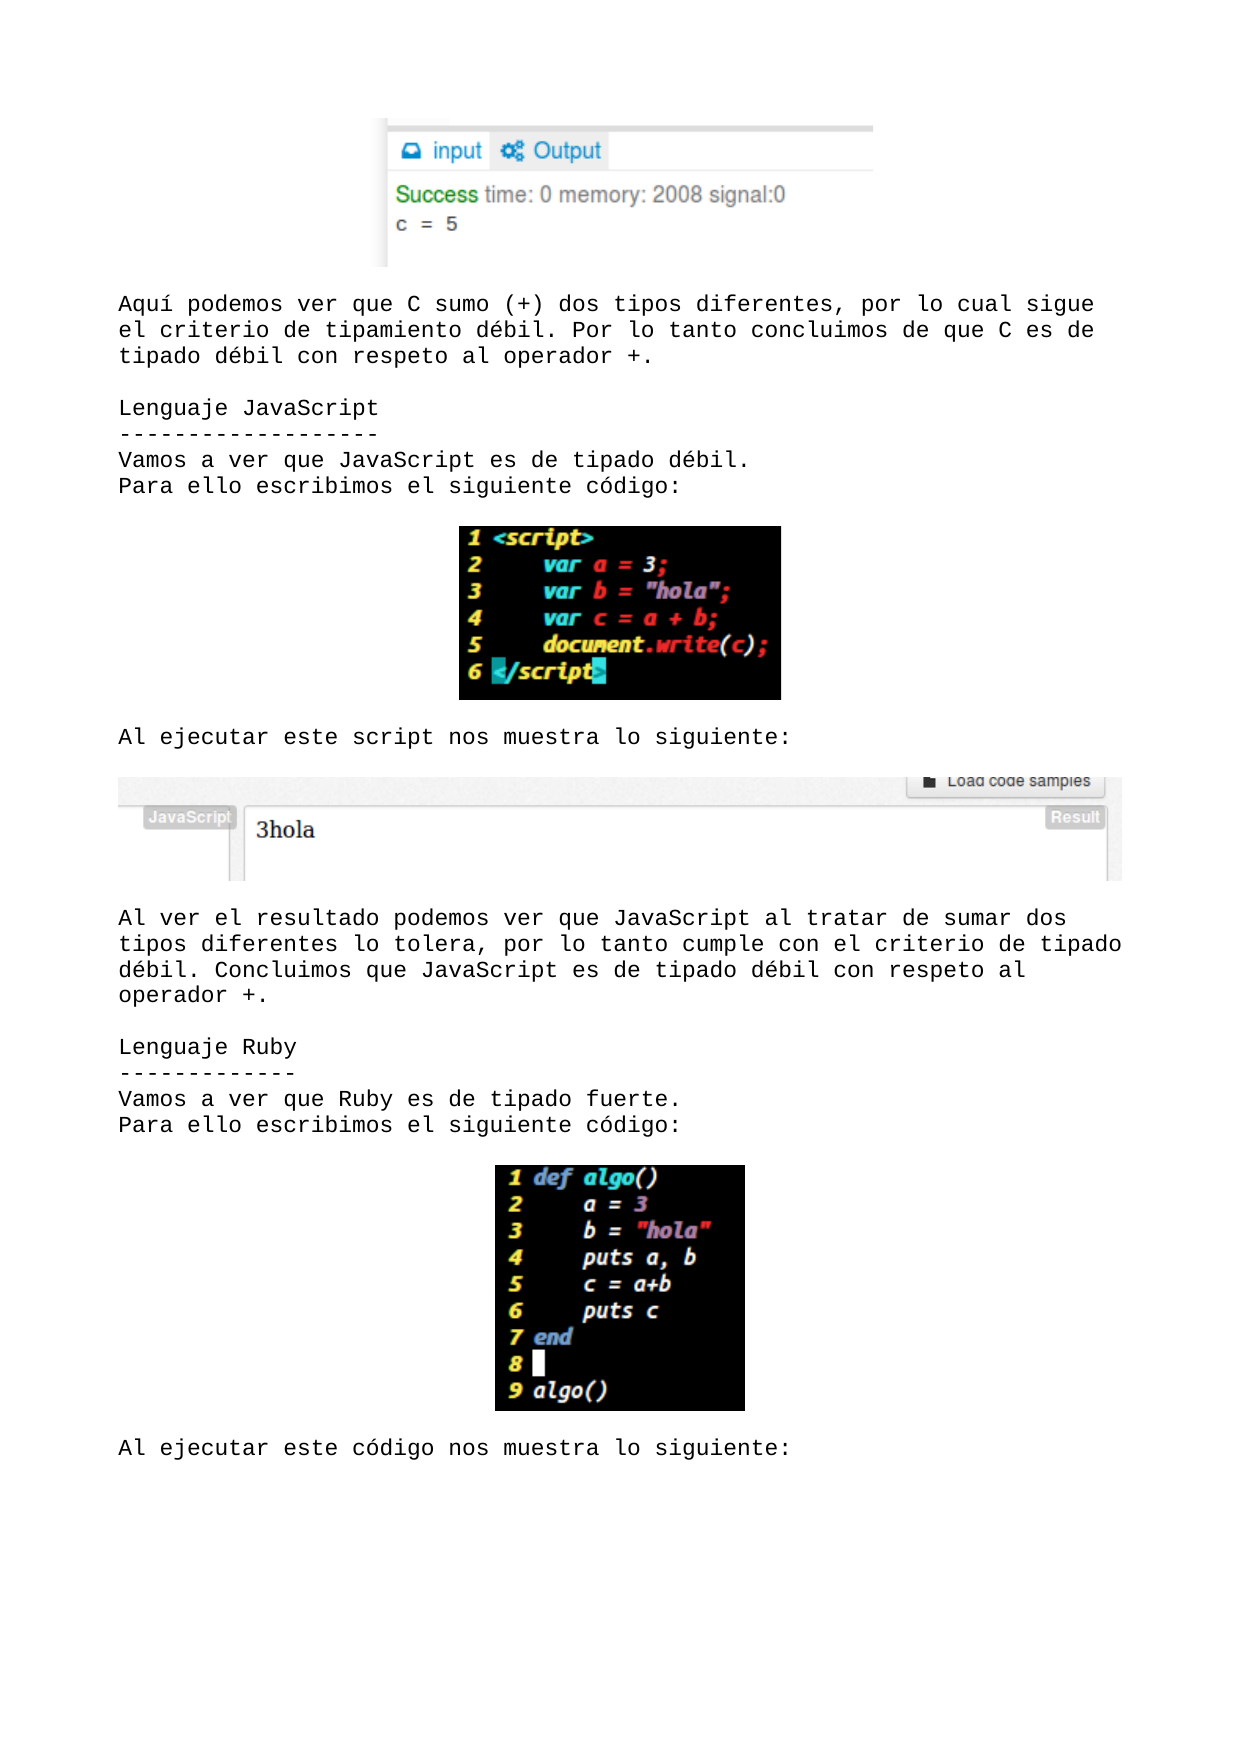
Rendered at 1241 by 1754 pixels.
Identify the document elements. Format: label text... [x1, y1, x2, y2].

text ------------------- [118, 422, 1122, 448]
text Lenguaje JavaScript [118, 396, 1122, 422]
picture [118, 777, 1123, 881]
text Para ello escribimos el siguiente código: [118, 1113, 1122, 1139]
text Vamos a ver que Ruby es de tipado fuerte. [118, 1088, 1122, 1113]
picture [459, 526, 782, 700]
text Al ver el resultado podemos ver que JavaScript al tratar de sumar dos tipos diferentes lo tolera, por lo tanto cumple con el criterio de tipado débil. Concluimos que JavaScript es de tipado débil con respeto al operador +. [118, 906, 1122, 1010]
text Vamos a ver que JavaScript es de tipado débil. [118, 448, 1122, 474]
text ------------- [118, 1062, 1122, 1088]
text Para ello escribimos el siguiente código: [118, 474, 1122, 500]
text Al ejecutar este código nos muestra lo siguiente: [118, 1437, 1122, 1463]
text Aquí podemos ver que C sumo (+) dos tipos diferentes, por lo cual sigue el criterio de tipamiento débil. Por lo tanto concluimos de que C es de tipado débil con respeto al operador +. [118, 292, 1122, 370]
text Al ejecutar este script nos muestra lo siguiente: [118, 725, 1122, 751]
picture [367, 118, 874, 267]
text Lenguaje Ruby [118, 1036, 1122, 1062]
picture [495, 1165, 745, 1411]
